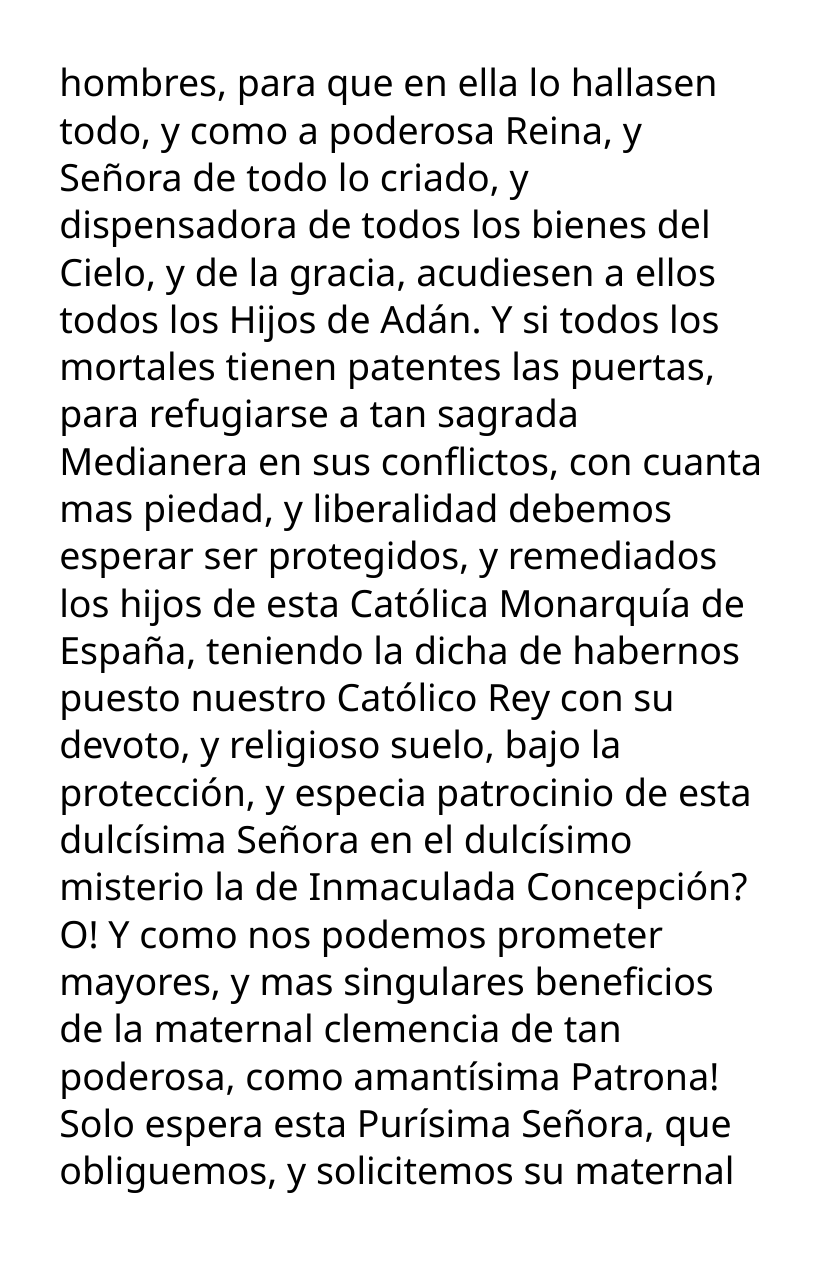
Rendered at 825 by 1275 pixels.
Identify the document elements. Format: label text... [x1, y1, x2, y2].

text hombres, para que en ella lo hallasen todo, y como a poderosa Reina, y Señora de todo lo criado, y dispensadora de todos los bienes del Cielo, y de la gracia, acudiesen a ellos todos los Hijos de Adán. Y si todos los mortales tienen patentes las puertas, para refugiarse a tan sagrada Medianera en sus conflictos, con cuanta mas piedad, y liberalidad debemos esperar ser protegidos, y remediados los hijos de esta Católica Monarquía de España, teniendo la dicha de habernos puesto nuestro Católico Rey con su devoto, y religioso suelo, bajo la protección, y especia patrocinio de esta dulcísima Señora en el dulcísimo misterio la de Inmaculada Concepción? O! Y como nos podemos prometer mayores, y mas singulares beneficios de la maternal clemencia de tan poderosa, como amantísima Patrona! Solo espera esta Purísima Señora, que obliguemos, y solicitemos su maternal [59, 59, 766, 1194]
